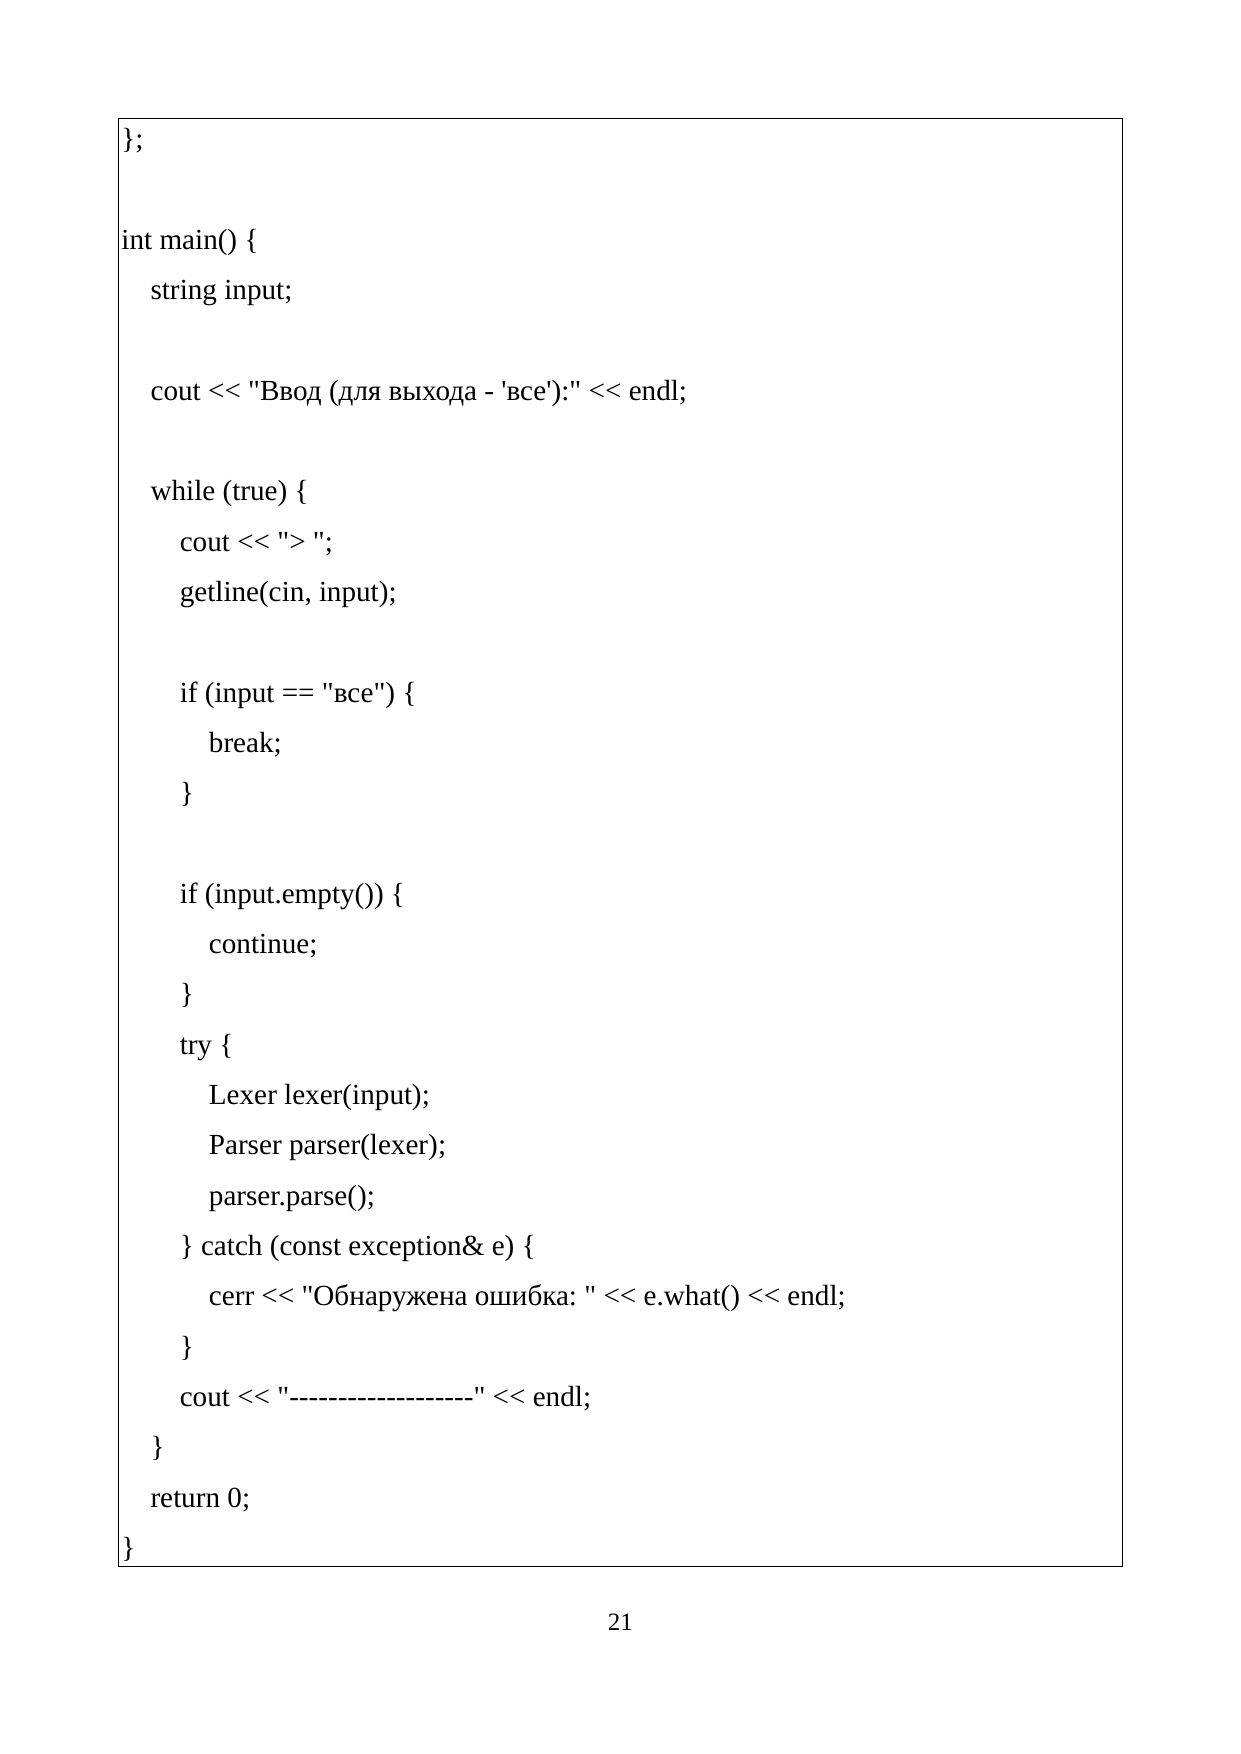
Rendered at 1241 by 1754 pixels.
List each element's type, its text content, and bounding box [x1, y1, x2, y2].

text int main() { [119, 219, 1122, 255]
text getline(cin, input); [119, 571, 1122, 608]
text break; [119, 722, 1122, 758]
text parser.parse(); [119, 1175, 1122, 1211]
text continue; [119, 923, 1122, 960]
text } [119, 973, 1122, 1010]
text cout << "> "; [119, 521, 1122, 557]
text Lexer lexer(input); [119, 1074, 1122, 1111]
text if (input == "все") { [119, 672, 1122, 708]
text cout << "Ввод (для выхода - 'все'):" << endl; [119, 370, 1122, 406]
text try { [119, 1024, 1122, 1060]
text while (true) { [119, 470, 1122, 507]
text if (input.empty()) { [119, 873, 1122, 909]
text cerr << "Обнаружена ошибка: " << e.what() << endl; [119, 1275, 1122, 1312]
text } [119, 1426, 1122, 1463]
text } [119, 1527, 1122, 1566]
text string input; [119, 269, 1122, 306]
text } [119, 772, 1122, 809]
text return 0; [119, 1477, 1122, 1513]
text Parser parser(lexer); [119, 1124, 1122, 1161]
text } catch (const exception& e) { [119, 1225, 1122, 1262]
text } [119, 1326, 1122, 1362]
text }; [119, 119, 1122, 155]
text cout << "-------------------" << endl; [119, 1376, 1122, 1413]
